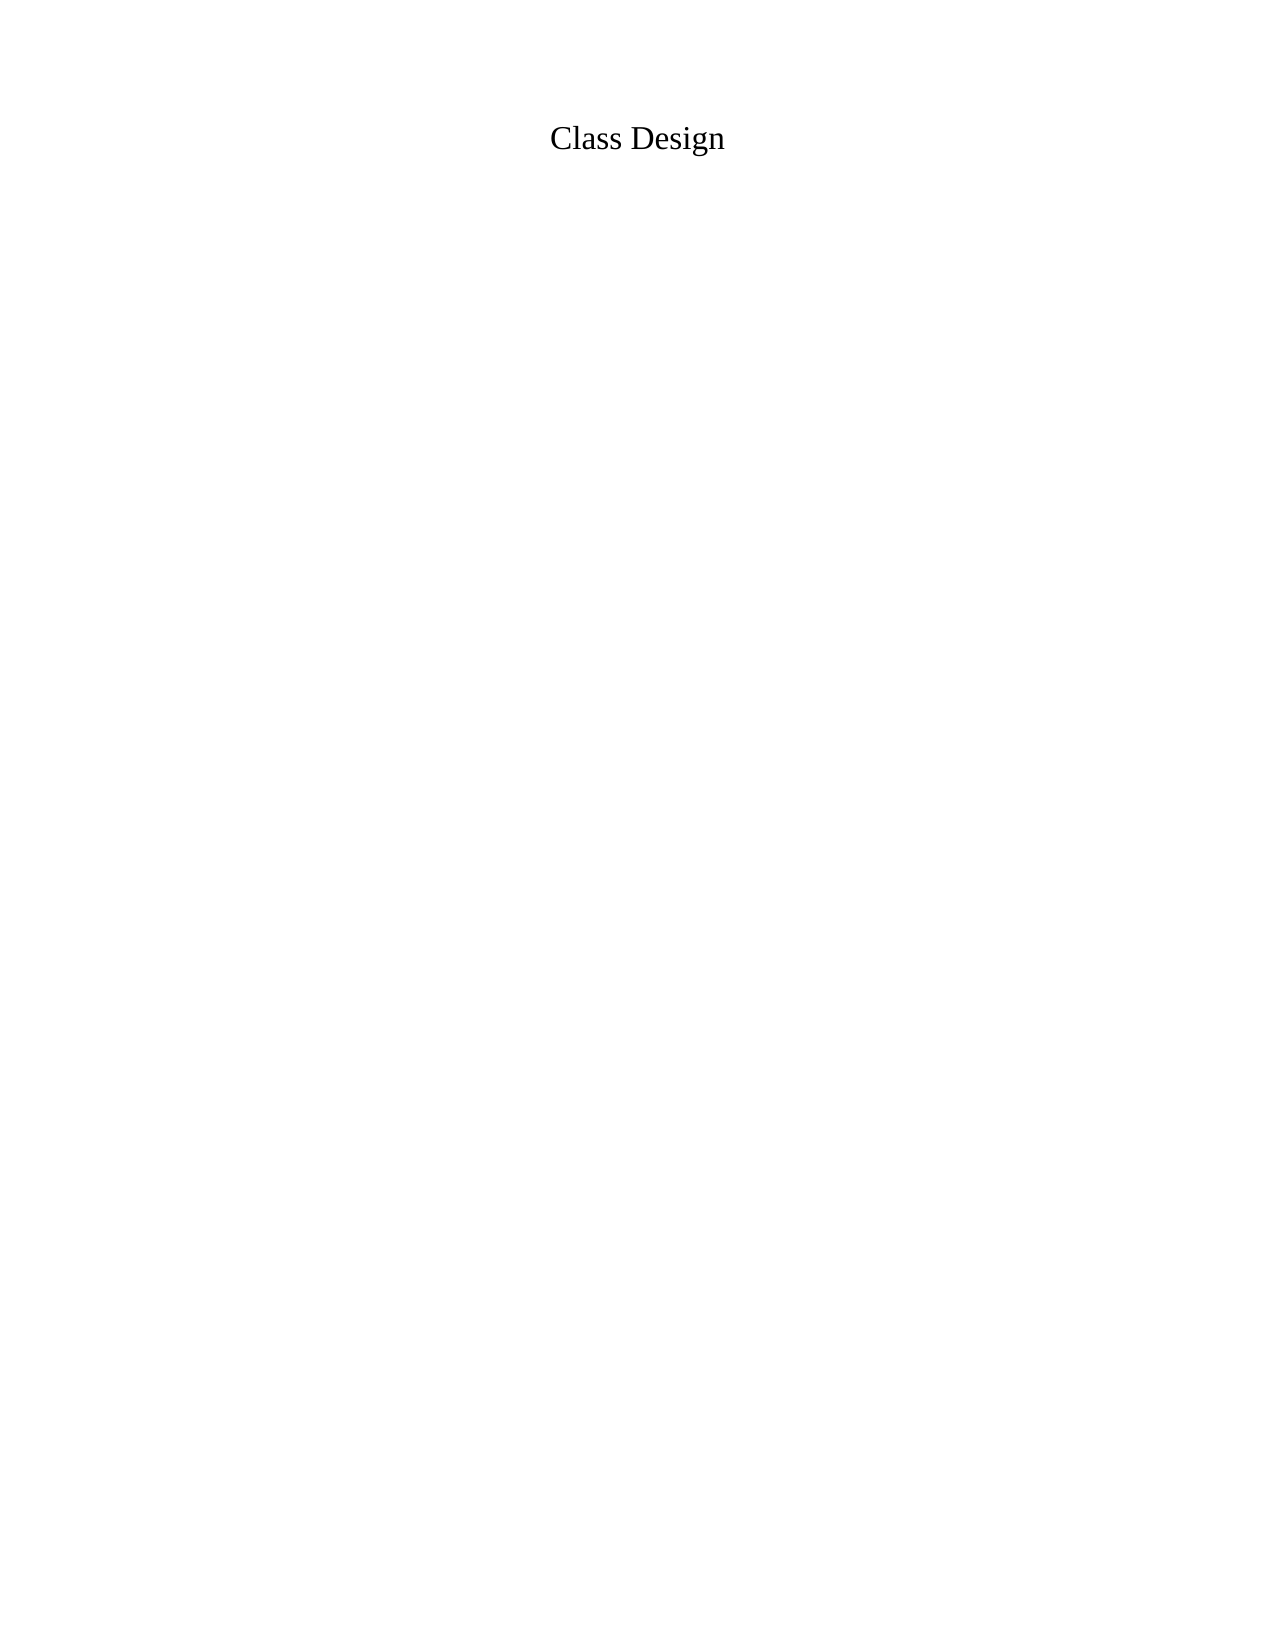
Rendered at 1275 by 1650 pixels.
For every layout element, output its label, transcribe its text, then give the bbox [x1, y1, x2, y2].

text Class Design [118, 118, 1157, 156]
